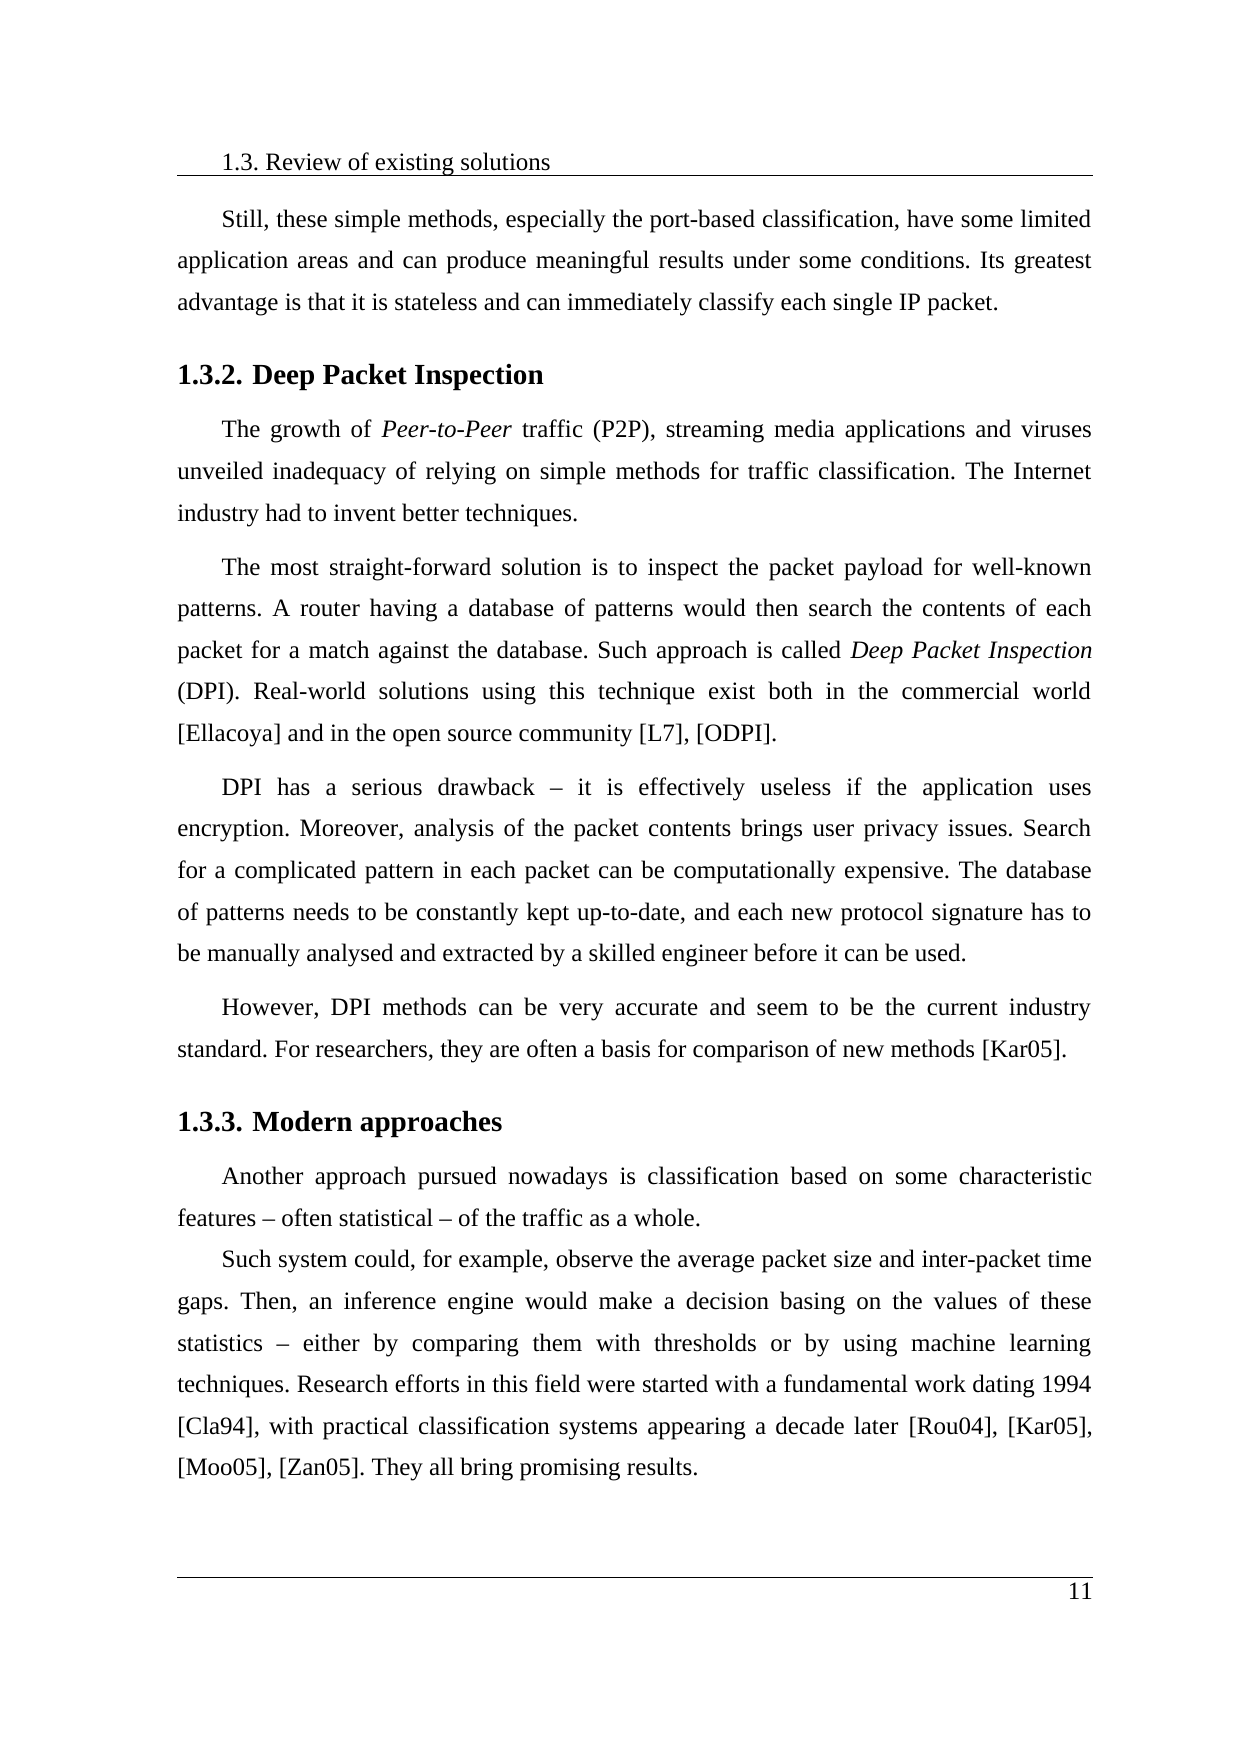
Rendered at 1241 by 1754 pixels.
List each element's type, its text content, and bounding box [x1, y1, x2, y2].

subtitle Deep Packet Inspection [177, 359, 1093, 391]
text Another approach pursued nowadays is classification based on some characteristic features – often statistical – of the traffic as a whole. [177, 1162, 1093, 1232]
text DPI has a serious drawback – it is effectively useless if the application uses encryption. Moreover, analysis of the packet contents brings user privacy issues. Search for a complicated pattern in each packet can be computationally expensive. The database of patterns needs to be constantly kept up-to-date, and each new protocol signature has to be manually analysed and extracted by a skilled engineer before it can be used. [177, 773, 1093, 967]
text However, DPI methods can be very accurate and seem to be the current industry standard. For researchers, they are often a basis for comparison of new methods [Kar05]. [177, 993, 1093, 1063]
subtitle Modern approaches [177, 1106, 1093, 1138]
text The most straight-forward solution is to inspect the packet payload for well-known patterns. A router having a database of patterns would then search the contents of each packet for a match against the database. Such approach is called Deep Packet Inspection (DPI). Real-world solutions using this technique exist both in the commercial world [Ellacoya] and in the open source community [L7], [ODPI]. [177, 553, 1093, 747]
text Still, these simple methods, especially the port-based classification, have some limited application areas and can produce meaningful results under some conditions. Its greatest advantage is that it is stateless and can immediately classify each single IP packet. [177, 205, 1093, 316]
text The growth of Peer-to-Peer traffic (P2P), streaming media applications and viruses unveiled inadequacy of relying on simple methods for traffic classification. The Internet industry had to invent better techniques. [177, 416, 1093, 526]
text Such system could, for example, observe the average packet size and inter-packet time gaps. Then, an inference engine would make a decision basing on the values of these statistics – either by comparing them with thresholds or by using machine learning techniques. Research efforts in this field were started with a fundamental work dating 1994 [Cla94], with practical classification systems appearing a decade later [Rou04], [Kar05], [Moo05], [Zan05]. They all bring promising results. [177, 1246, 1093, 1481]
